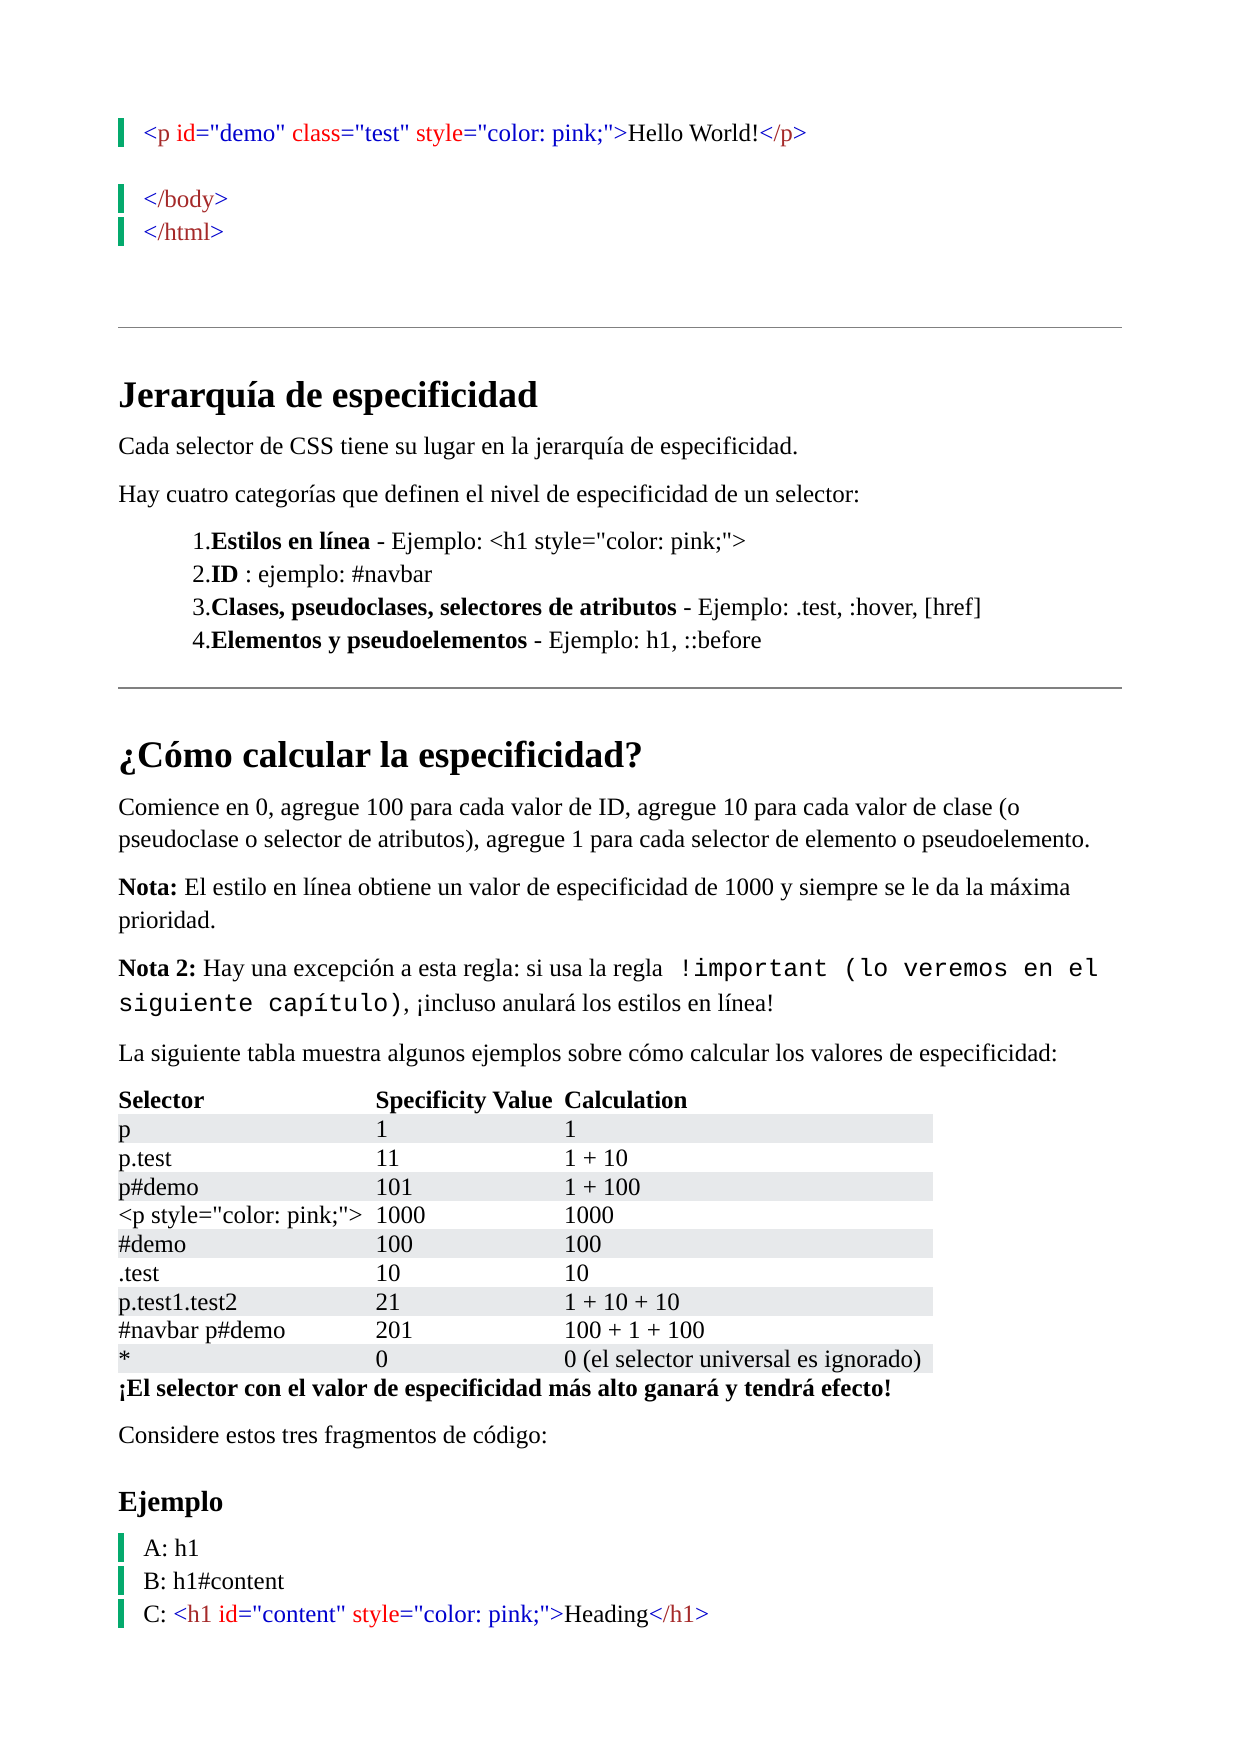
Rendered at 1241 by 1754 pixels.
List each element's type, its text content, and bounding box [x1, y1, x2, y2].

table_cell #navbar p#demo [118, 1316, 375, 1344]
list Elementos y pseudoelementos - Ejemplo: h1, ::before [118, 625, 1122, 654]
text Nota 2: Hay una excepción a esta regla: si usa la regla !important (lo veremos en el siguiente capítulo), ¡incluso anulará los estilos en línea! [118, 953, 1122, 1019]
table_cell 1 + 10 [564, 1143, 933, 1172]
table_cell 1 + 100 [564, 1172, 933, 1201]
text ¡El selector con el valor de especificidad más alto ganará y tendrá efecto! [118, 1373, 1122, 1402]
table_cell 0 [375, 1344, 564, 1373]
table_cell 1000 [375, 1201, 564, 1229]
table_cell #demo [118, 1229, 375, 1258]
subtitle ¿Cómo calcular la especificidad? [118, 733, 1122, 776]
text La siguiente tabla muestra algunos ejemplos sobre cómo calcular los valores de especificidad: [118, 1038, 1122, 1067]
table_cell p#demo [118, 1172, 375, 1201]
table_cell 100 + 1 + 100 [564, 1316, 933, 1344]
text Nota: El estilo en línea obtiene un valor de especificidad de 1000 y siempre se le da la máxima prioridad. [118, 872, 1122, 934]
subtitle Ejemplo [118, 1484, 1122, 1517]
text Hay cuatro categorías que definen el nivel de especificidad de un selector: [118, 479, 1122, 507]
subtitle Jerarquía de especificidad [118, 372, 1122, 415]
table_cell 1 [375, 1114, 564, 1143]
table_cell * [118, 1344, 375, 1373]
table_cell 100 [375, 1229, 564, 1258]
table_cell p.test1.test2 [118, 1287, 375, 1316]
text A: h1 B: h1#content C: <h1 id="content" style="color: pink;">Heading</h1> [118, 1533, 1122, 1628]
table_cell 0 (el selector universal es ignorado) [564, 1344, 933, 1373]
table_cell 101 [375, 1172, 564, 1201]
text Comience en 0, agregue 100 para cada valor de ID, agregue 10 para cada valor de clase (o pseudoclase o selector de atributos), agregue 1 para cada selector de elemento o pseudoelemento. [118, 792, 1122, 853]
table_cell 100 [564, 1229, 933, 1258]
table_cell 21 [375, 1287, 564, 1316]
table_header Selector [118, 1086, 375, 1114]
text Cada selector de CSS tiene su lugar en la jerarquía de especificidad. [118, 431, 1122, 460]
table_cell 10 [564, 1258, 933, 1287]
list ID : ejemplo: #navbar [118, 559, 1122, 588]
table_header Calculation [564, 1086, 933, 1114]
table_cell 10 [375, 1258, 564, 1287]
table_cell 1000 [564, 1201, 933, 1229]
text <p id="demo" class="test" style="color: pink;">Hello World!</p> </body> </html> [118, 118, 1122, 246]
table_cell .test [118, 1258, 375, 1287]
list Estilos en línea - Ejemplo: <h1 style="color: pink;"> [118, 526, 1122, 555]
list Clases, pseudoclases, selectores de atributos - Ejemplo: .test, :hover, [href] [118, 592, 1122, 621]
table_cell 201 [375, 1316, 564, 1344]
text Considere estos tres fragmentos de código: [118, 1421, 1122, 1449]
table_header Specificity Value [375, 1086, 564, 1114]
table_cell p [118, 1114, 375, 1143]
table_cell 1 [564, 1114, 933, 1143]
table_cell p.test [118, 1143, 375, 1172]
table_cell 1 + 10 + 10 [564, 1287, 933, 1316]
table_cell <p style="color: pink;"> [118, 1201, 375, 1229]
table_cell 11 [375, 1143, 564, 1172]
